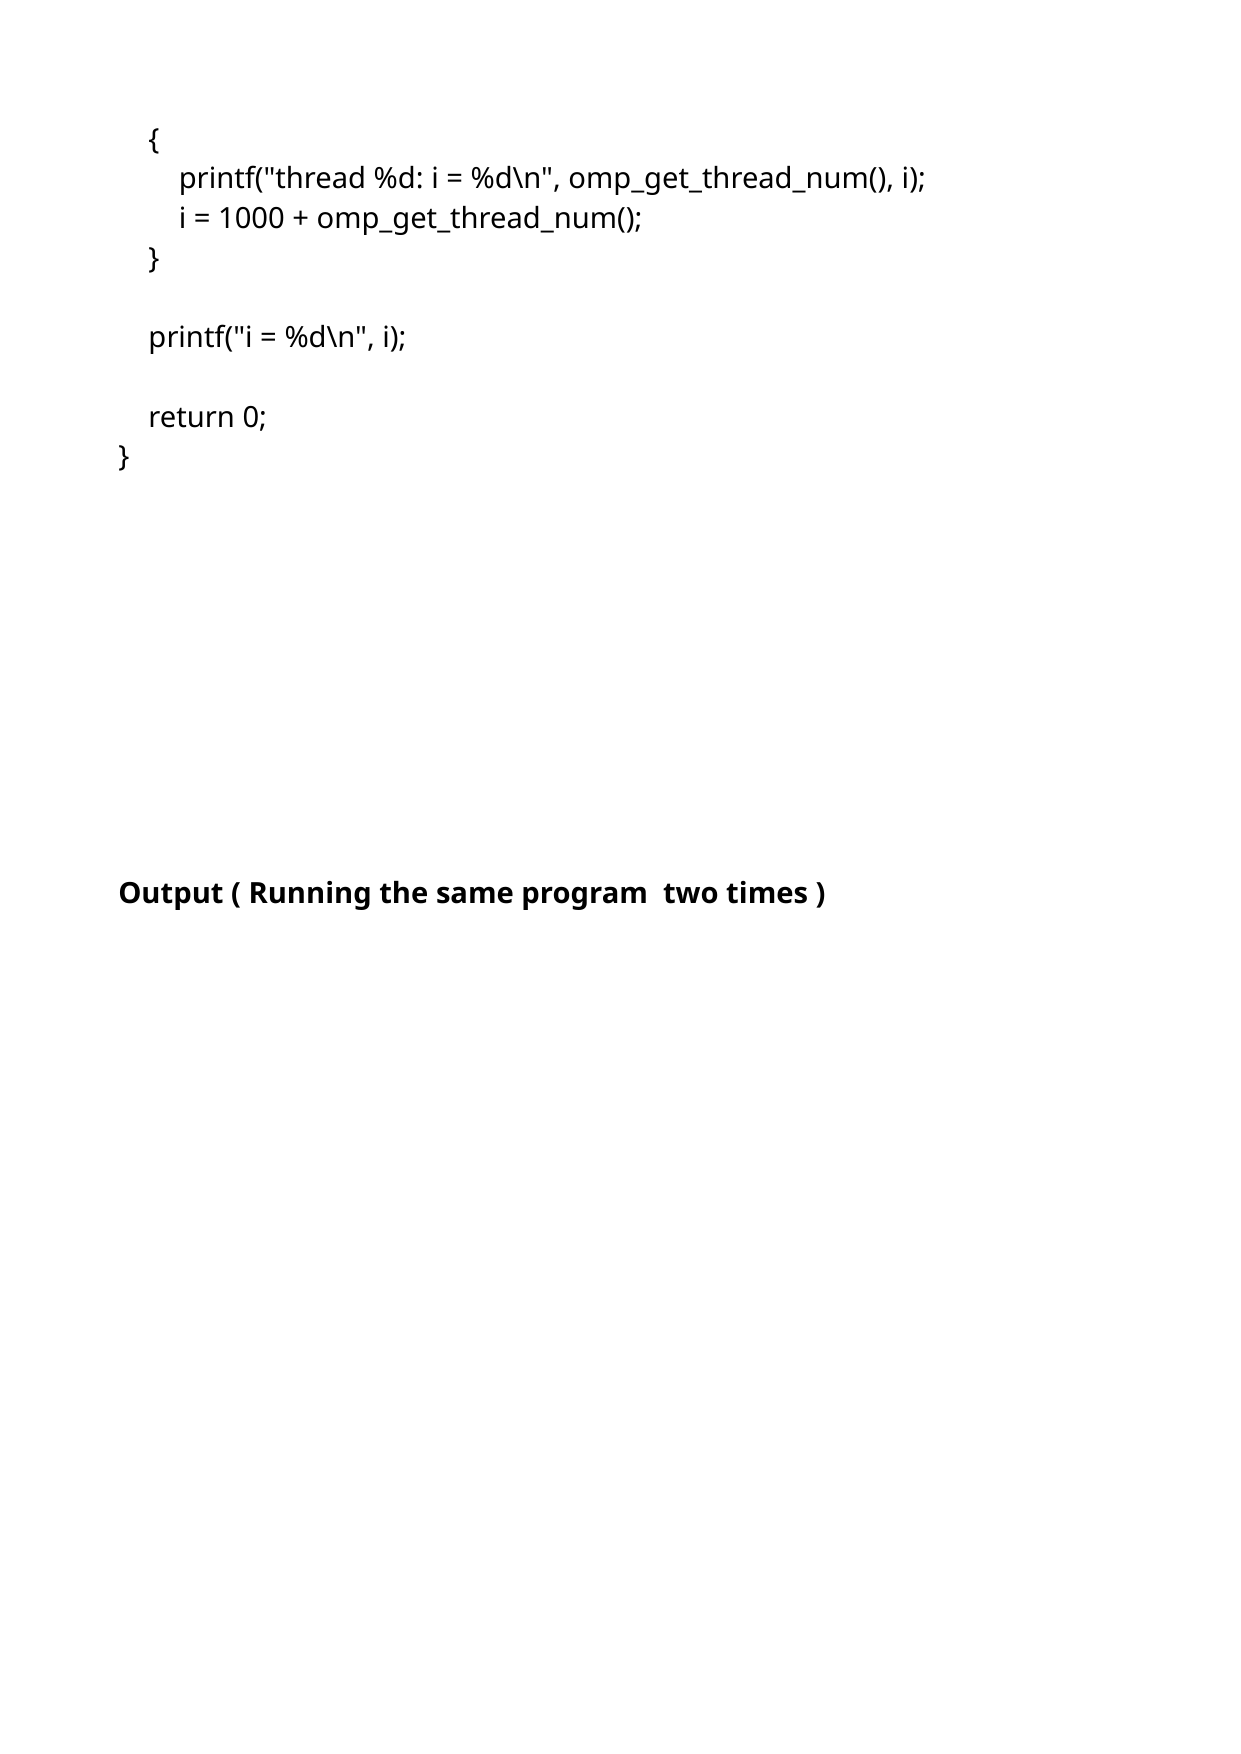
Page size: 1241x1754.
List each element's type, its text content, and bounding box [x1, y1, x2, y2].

text { [118, 118, 1122, 158]
text i = 1000 + omp_get_thread_num(); [118, 197, 1122, 237]
text Output ( Running the same program two times ) [118, 872, 1122, 912]
text } [118, 237, 1122, 277]
text printf("i = %d\n", i); [118, 317, 1122, 356]
text return 0; [118, 396, 1122, 436]
text } [118, 436, 1122, 475]
text printf("thread %d: i = %d\n", omp_get_thread_num(), i); [118, 158, 1122, 197]
